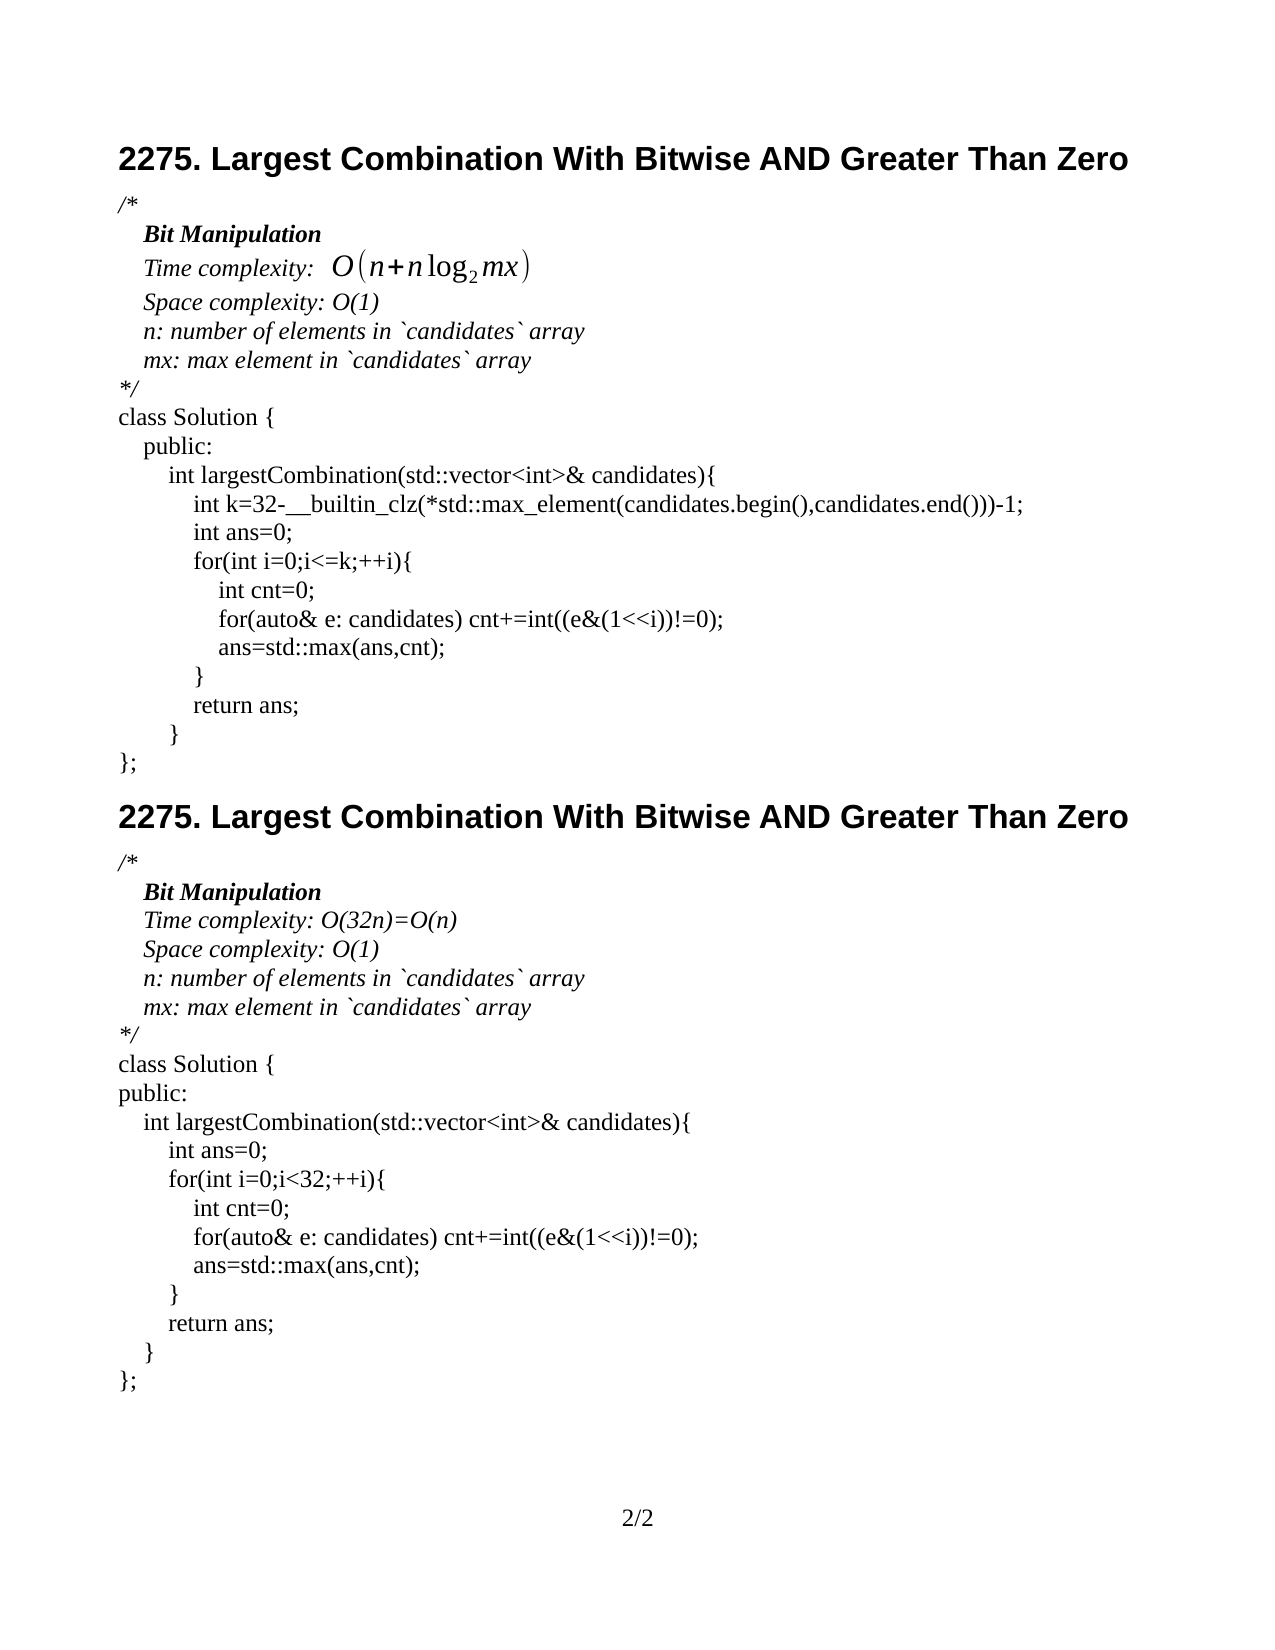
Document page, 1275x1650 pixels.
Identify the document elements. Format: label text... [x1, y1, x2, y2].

subtitle 2275. Largest Combination With Bitwise AND Greater Than Zero [118, 797, 1157, 835]
text ans=std::max(ans,cnt); [118, 1250, 1157, 1279]
text } [118, 719, 1157, 747]
text for(int i=0;i<32;++i){ [118, 1164, 1157, 1193]
text for(auto& e: candidates) cnt+=int((e&(1<<i))!=0); [118, 604, 1157, 632]
subtitle 2275. Largest Combination With Bitwise AND Greater Than Zero [118, 139, 1157, 177]
text /* [118, 848, 1157, 877]
text public: [118, 431, 1157, 460]
text ans=std::max(ans,cnt); [118, 632, 1157, 661]
text class Solution { [118, 402, 1157, 431]
text n: number of elements in `candidates` array [118, 963, 1157, 992]
text Space complexity: O(1) [118, 287, 1157, 316]
text */ [118, 1020, 1157, 1049]
text */ [118, 374, 1157, 402]
text }; [118, 1365, 1157, 1394]
text }; [118, 747, 1157, 776]
text mx: max element in `candidates` array [118, 345, 1157, 374]
text return ans; [118, 690, 1157, 719]
text /* [118, 190, 1157, 219]
text int k=32-__builtin_clz(*std::max_element(candidates.begin(),candidates.end()))-1; [118, 489, 1157, 517]
text return ans; [118, 1308, 1157, 1337]
text int cnt=0; [118, 575, 1157, 604]
text } [118, 661, 1157, 690]
text class Solution { [118, 1049, 1157, 1078]
text int ans=0; [118, 517, 1157, 546]
text n: number of elements in `candidates` array [118, 316, 1157, 345]
text public: [118, 1078, 1157, 1107]
text int largestCombination(std::vector<int>& candidates){ [118, 460, 1157, 489]
text Time complexity: [118, 247, 1157, 287]
text int cnt=0; [118, 1193, 1157, 1222]
text Space complexity: O(1) [118, 934, 1157, 963]
text int ans=0; [118, 1135, 1157, 1164]
text for(auto& e: candidates) cnt+=int((e&(1<<i))!=0); [118, 1222, 1157, 1250]
text } [118, 1337, 1157, 1365]
text } [118, 1279, 1157, 1308]
text for(int i=0;i<=k;++i){ [118, 546, 1157, 575]
text mx: max element in `candidates` array [118, 992, 1157, 1020]
text int largestCombination(std::vector<int>& candidates){ [118, 1107, 1157, 1135]
text Time complexity: O(32n)=O(n) [118, 905, 1157, 934]
text Bit Manipulation [118, 877, 1157, 905]
text Bit Manipulation [118, 219, 1157, 247]
